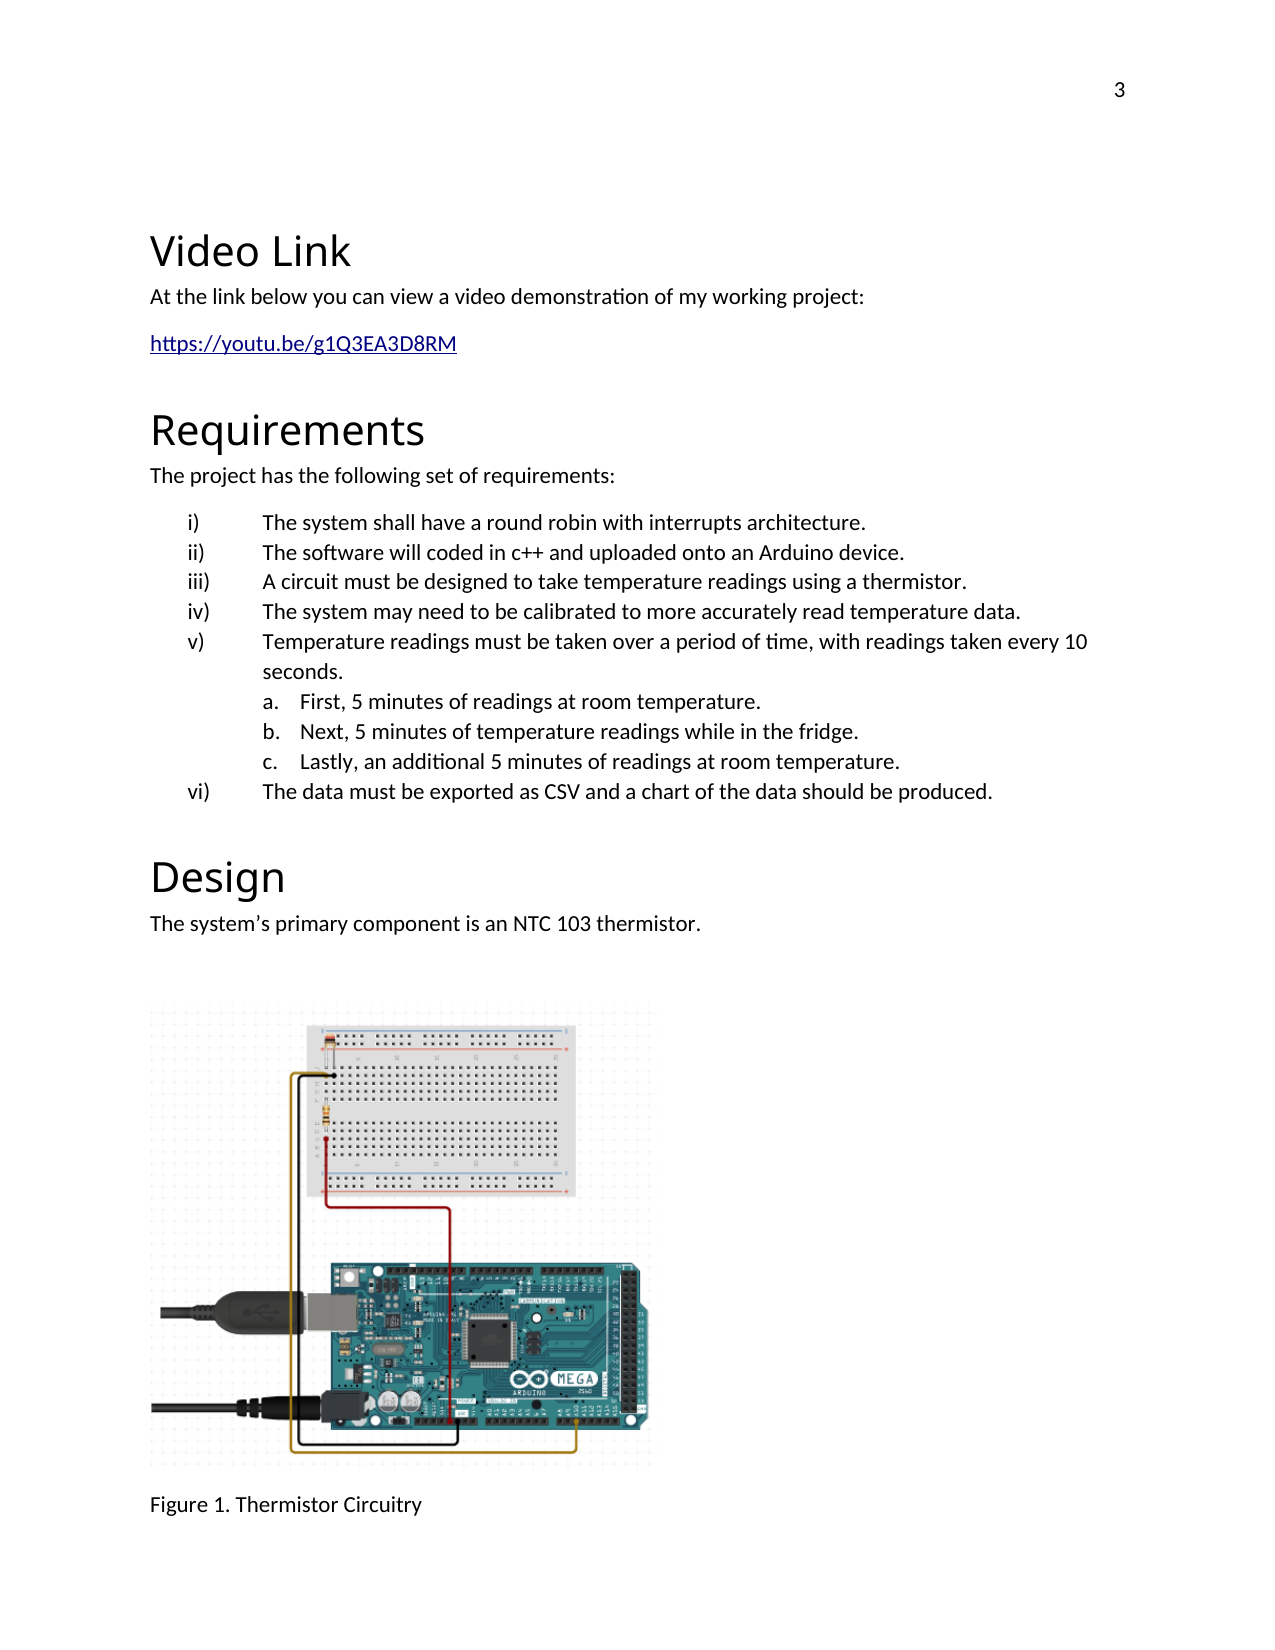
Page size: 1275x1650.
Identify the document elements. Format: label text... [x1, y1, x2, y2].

list The software will coded in c++ and uploaded onto an Arduino device. [187, 538, 1125, 566]
text https://youtu.be/g1Q3EA3D8RM [150, 329, 1125, 357]
text At the link below you can view a video demonstration of my working project: [150, 282, 1125, 310]
list A circuit must be designed to take temperature readings using a thermistor. [187, 567, 1125, 596]
subtitle Video Link [150, 222, 1125, 278]
list Next, 5 minutes of temperature readings while in the fridge. [262, 717, 1125, 745]
list The system shall have a round robin with interrupts architecture. [187, 508, 1125, 536]
text The project has the following set of requirements: [150, 461, 1125, 489]
list Lastly, an additional 5 minutes of readings at room temperature. [262, 747, 1125, 775]
text The system’s primary component is an NTC 103 thermistor. [150, 909, 1125, 937]
list The system may need to be calibrated to more accurately read temperature data. [187, 597, 1125, 625]
text Figure 1. Thermistor Circuitry [150, 1490, 1125, 1518]
list First, 5 minutes of readings at room temperature. [262, 687, 1125, 715]
list Temperature readings must be taken over a period of time, with readings taken every 10 seconds. [187, 627, 1125, 685]
subtitle Design [150, 848, 1125, 905]
list The data must be exported as CSV and a chart of the data should be produced. [187, 777, 1125, 805]
subtitle Requirements [150, 400, 1125, 457]
